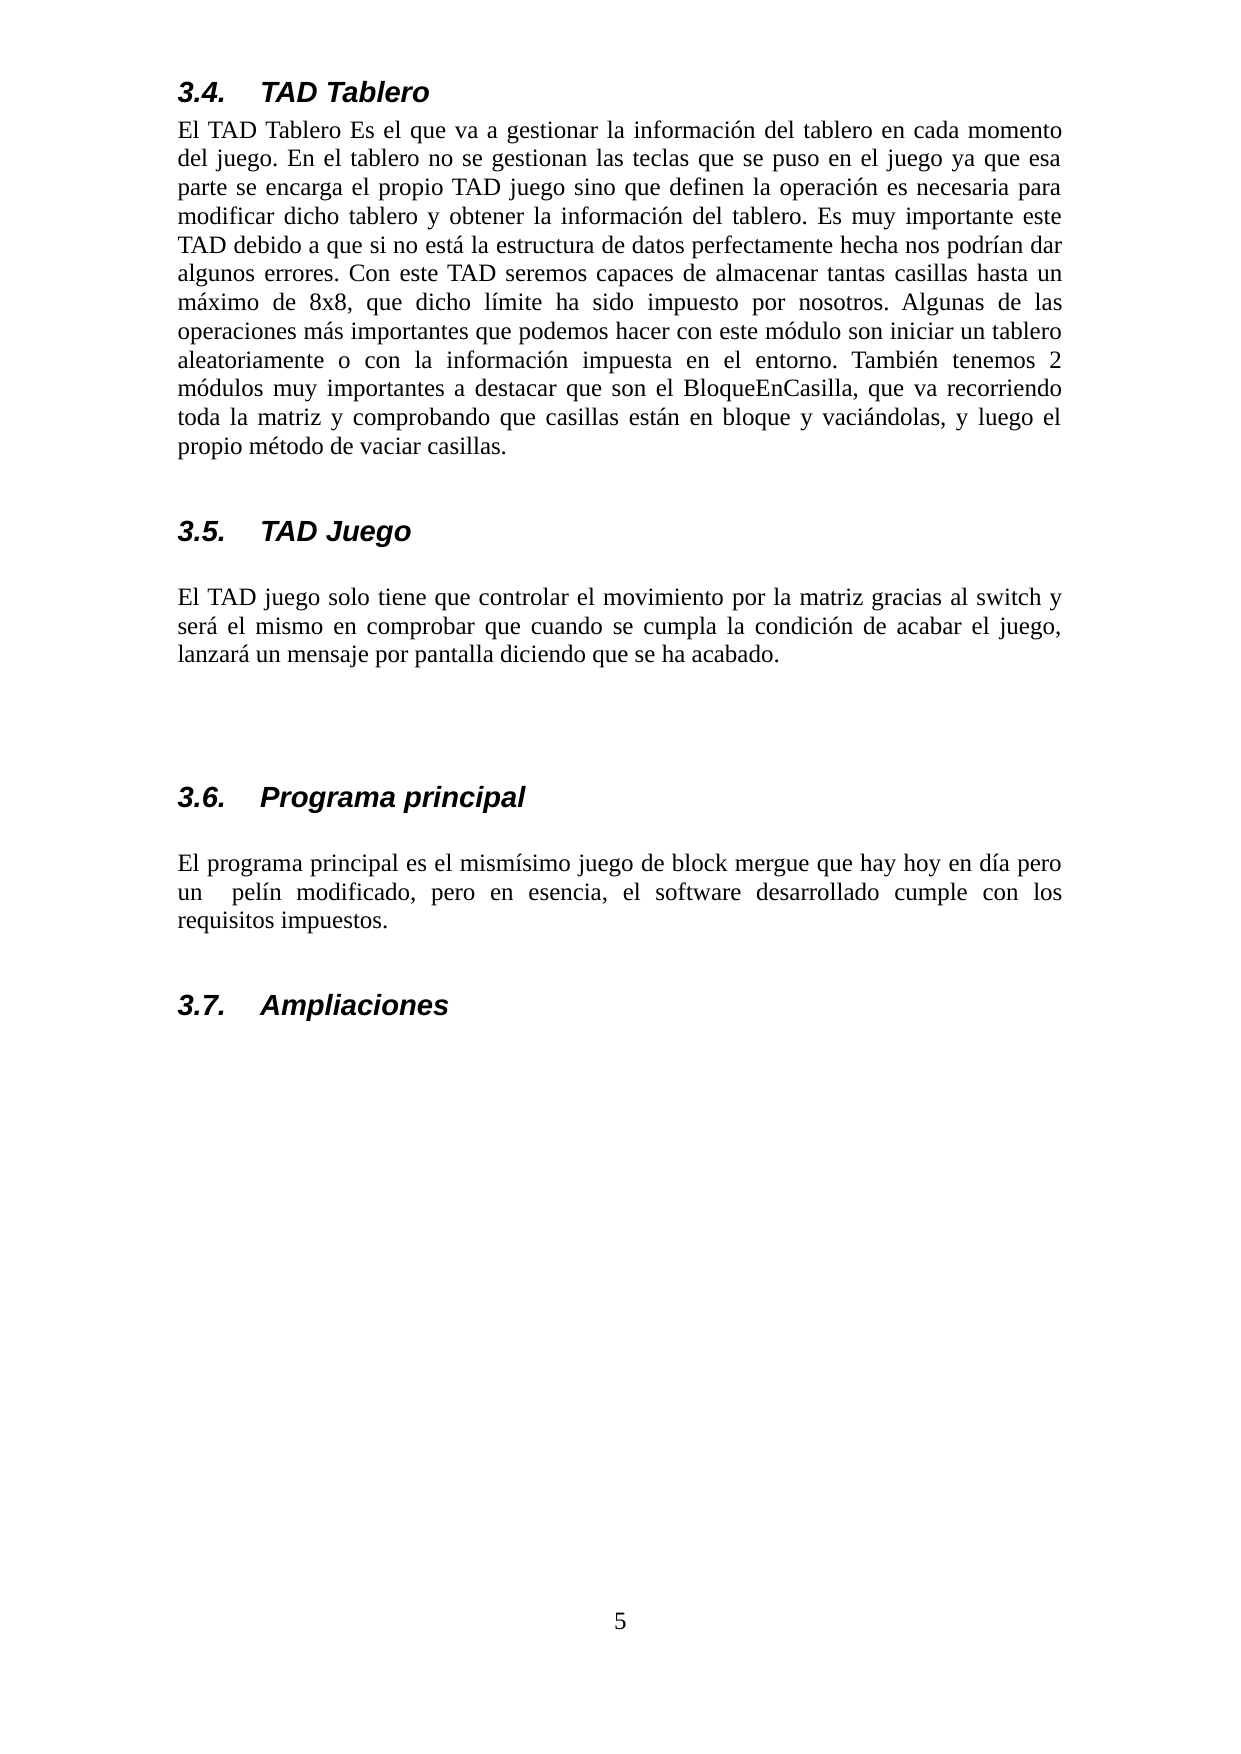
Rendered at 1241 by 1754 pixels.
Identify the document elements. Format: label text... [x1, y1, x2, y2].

subtitle Ampliaciones [177, 988, 1063, 1022]
text El TAD juego solo tiene que controlar el movimiento por la matriz gracias al switch y será el mismo en comprobar que cuando se cumpla la condición de acabar el juego, lanzará un mensaje por pantalla diciendo que se ha acabado. [177, 582, 1063, 668]
subtitle TAD Juego [177, 513, 1063, 547]
text El TAD Tablero Es el que va a gestionar la información del tablero en cada momento del juego. En el tablero no se gestionan las teclas que se puso en el juego ya que esa parte se encarga el propio TAD juego sino que definen la operación es necesaria para modificar dicho tablero y obtener la información del tablero. Es muy importante este TAD debido a que si no está la estructura de datos perfectamente hecha nos podrían dar algunos errores. Con este TAD seremos capaces de almacenar tantas casillas hasta un máximo de 8x8, que dicho límite ha sido impuesto por nosotros. Algunas de las operaciones más importantes que podemos hacer con este módulo son iniciar un tablero aleatoriamente o con la información impuesta en el entorno. También tenemos 2 módulos muy importantes a destacar que son el BloqueEnCasilla, que va recorriendo toda la matriz y comprobando que casillas están en bloque y vaciándolas, y luego el propio método de vaciar casillas. [177, 115, 1063, 460]
subtitle TAD Tablero [177, 75, 1063, 108]
subtitle Programa principal [177, 779, 1063, 813]
text El programa principal es el mismísimo juego de block mergue que hay hoy en día pero un pelín modificado, pero en esencia, el software desarrollado cumple con los requisitos impuestos. [177, 848, 1063, 934]
